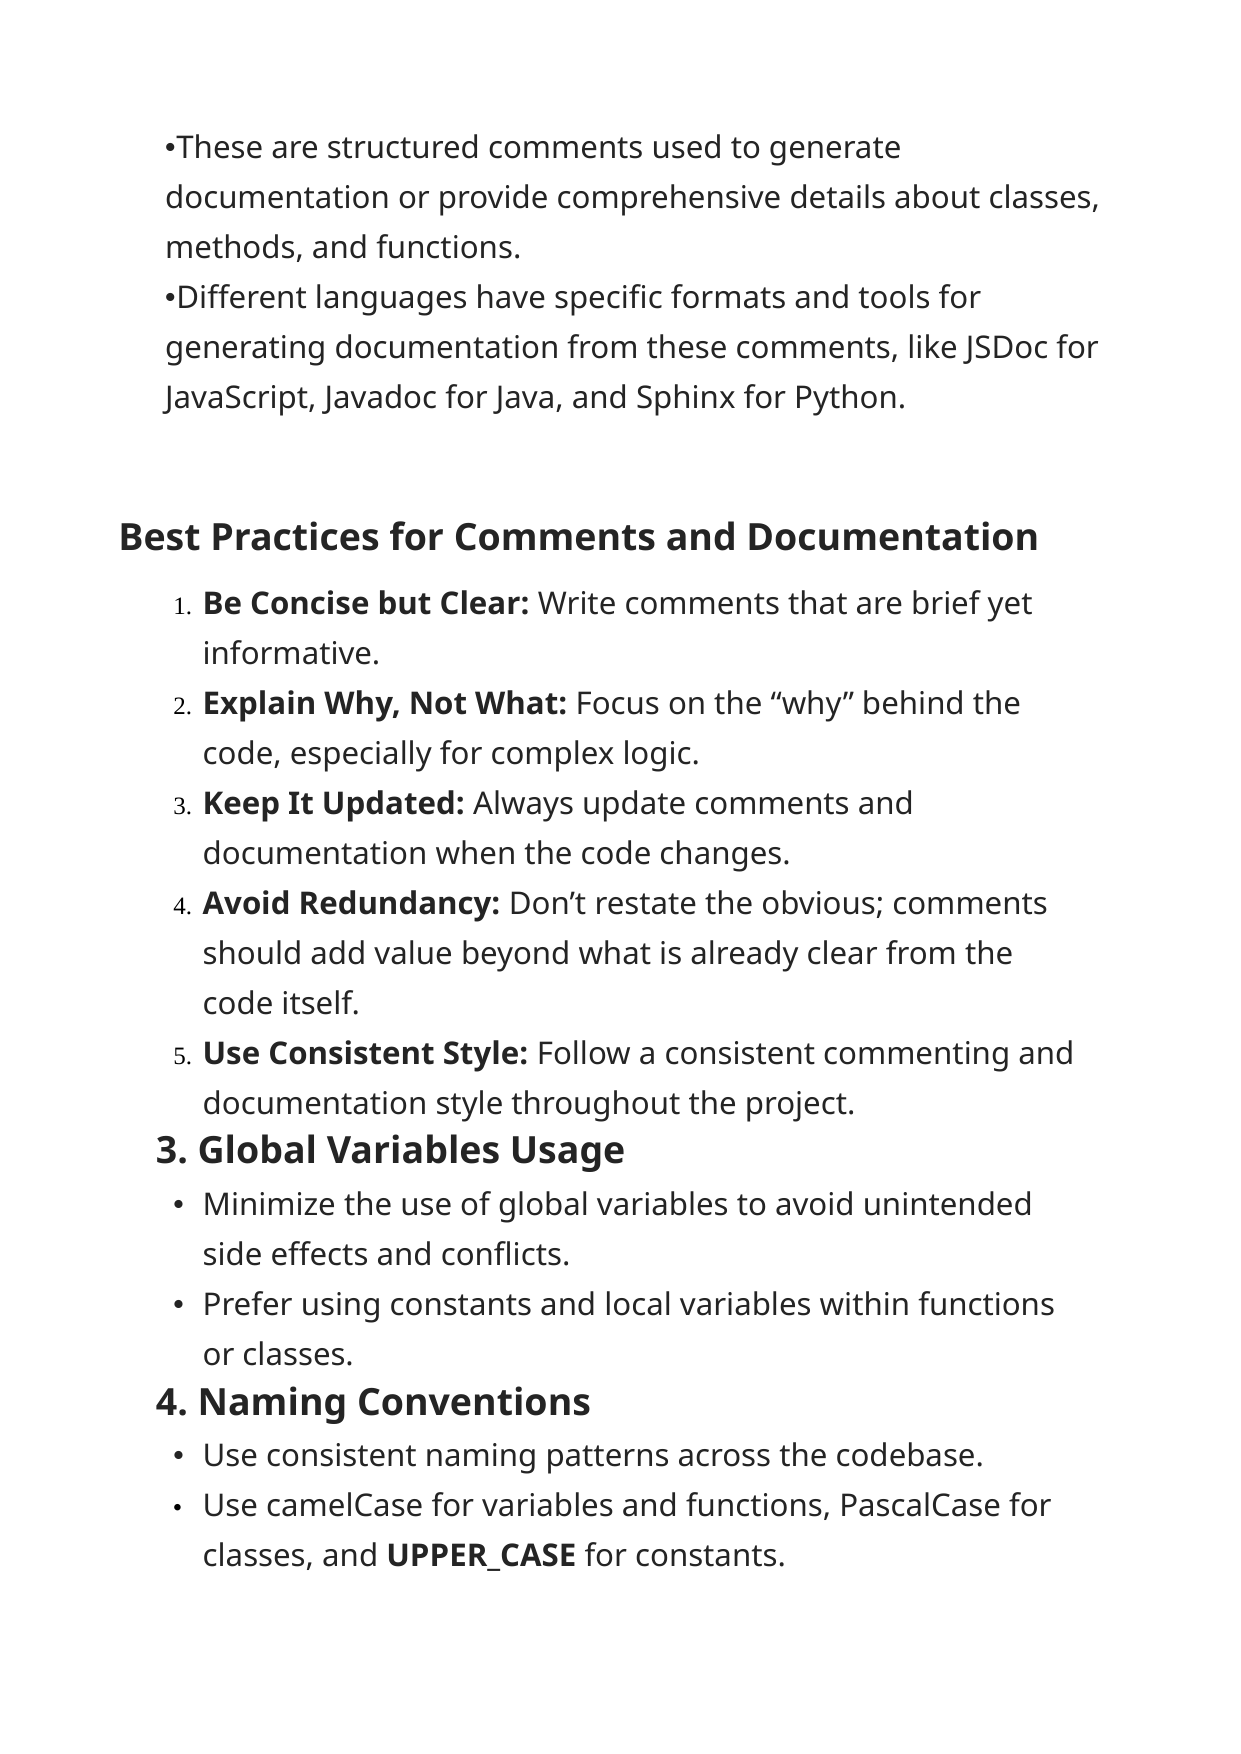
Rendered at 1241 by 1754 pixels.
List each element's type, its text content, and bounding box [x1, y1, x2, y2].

list Minimize the use of global variables to avoid unintended side effects and conflicts. [202, 1175, 1084, 1275]
list Use camelCase for variables and functions, PascalCase for classes, and UPPER_CASE for constants. [202, 1476, 1084, 1576]
list Use Consistent Style: Follow a consistent commenting and documentation style throughout the project. [202, 1024, 1084, 1124]
list Keep It Updated: Always update comments and documentation when the code changes. [202, 774, 1084, 874]
list Explain Why, Not What: Focus on the “why” behind the code, especially for complex logic. [202, 674, 1084, 774]
list Avoid Redundancy: Don’t restate the obvious; comments should add value beyond what is already clear from the code itself. [202, 874, 1084, 1024]
list Prefer using constants and local variables within functions or classes. [202, 1275, 1084, 1375]
list Use consistent naming patterns across the codebase. [202, 1426, 1084, 1476]
list These are structured comments used to generate documentation or provide comprehensive details about classes, methods, and functions. [165, 118, 1122, 268]
subtitle Best Practices for Comments and Documentation [118, 510, 1122, 561]
list Different languages have specific formats and tools for generating documentation from these comments, like JSDoc for JavaScript, Javadoc for Java, and Sphinx for Python. [165, 268, 1122, 418]
list Be Concise but Clear: Write comments that are brief yet informative. [202, 574, 1084, 674]
subtitle 3. Global Variables Usage [156, 1124, 1084, 1175]
subtitle 4. Naming Conventions [156, 1375, 1084, 1426]
